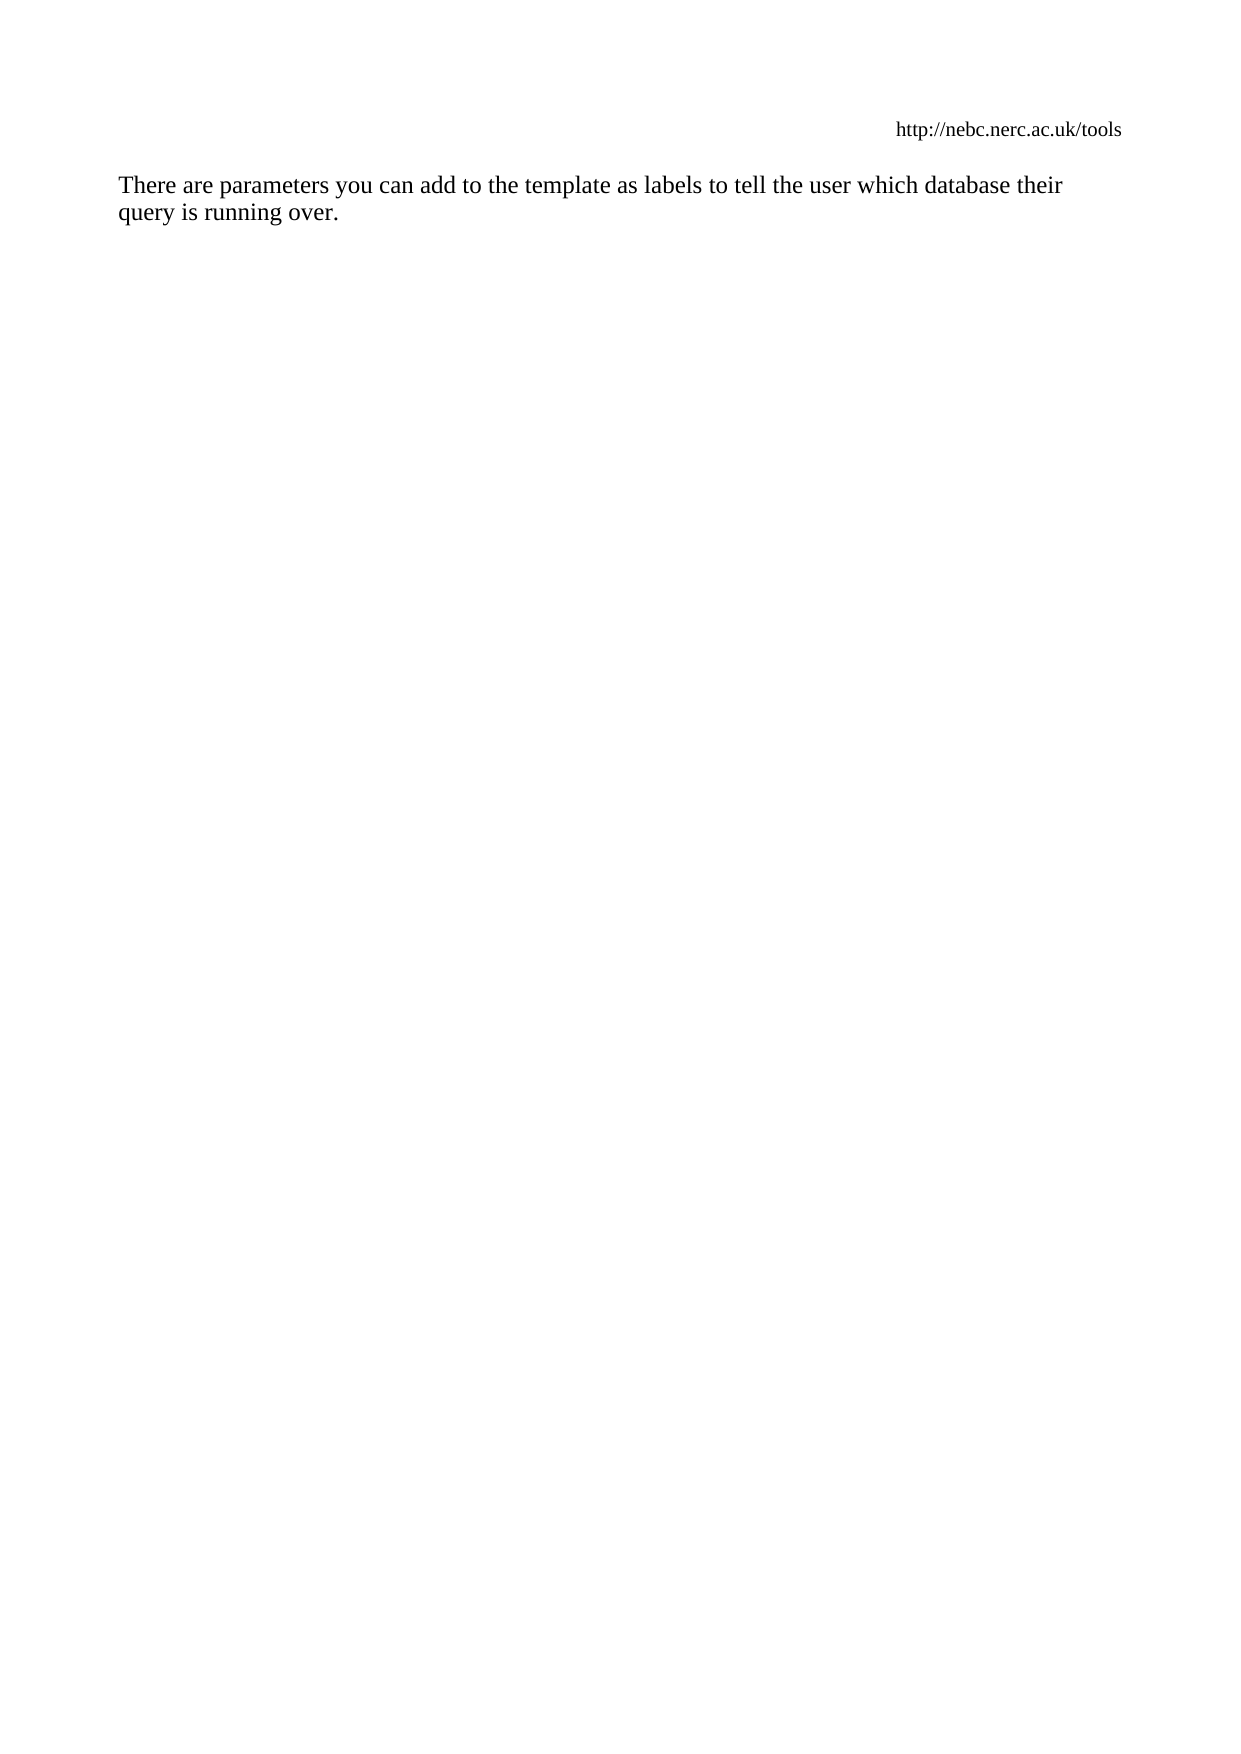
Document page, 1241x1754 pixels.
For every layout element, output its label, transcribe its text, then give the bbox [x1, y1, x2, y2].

text There are parameters you can add to the template as labels to tell the user which database their query is running over. [118, 171, 1122, 226]
